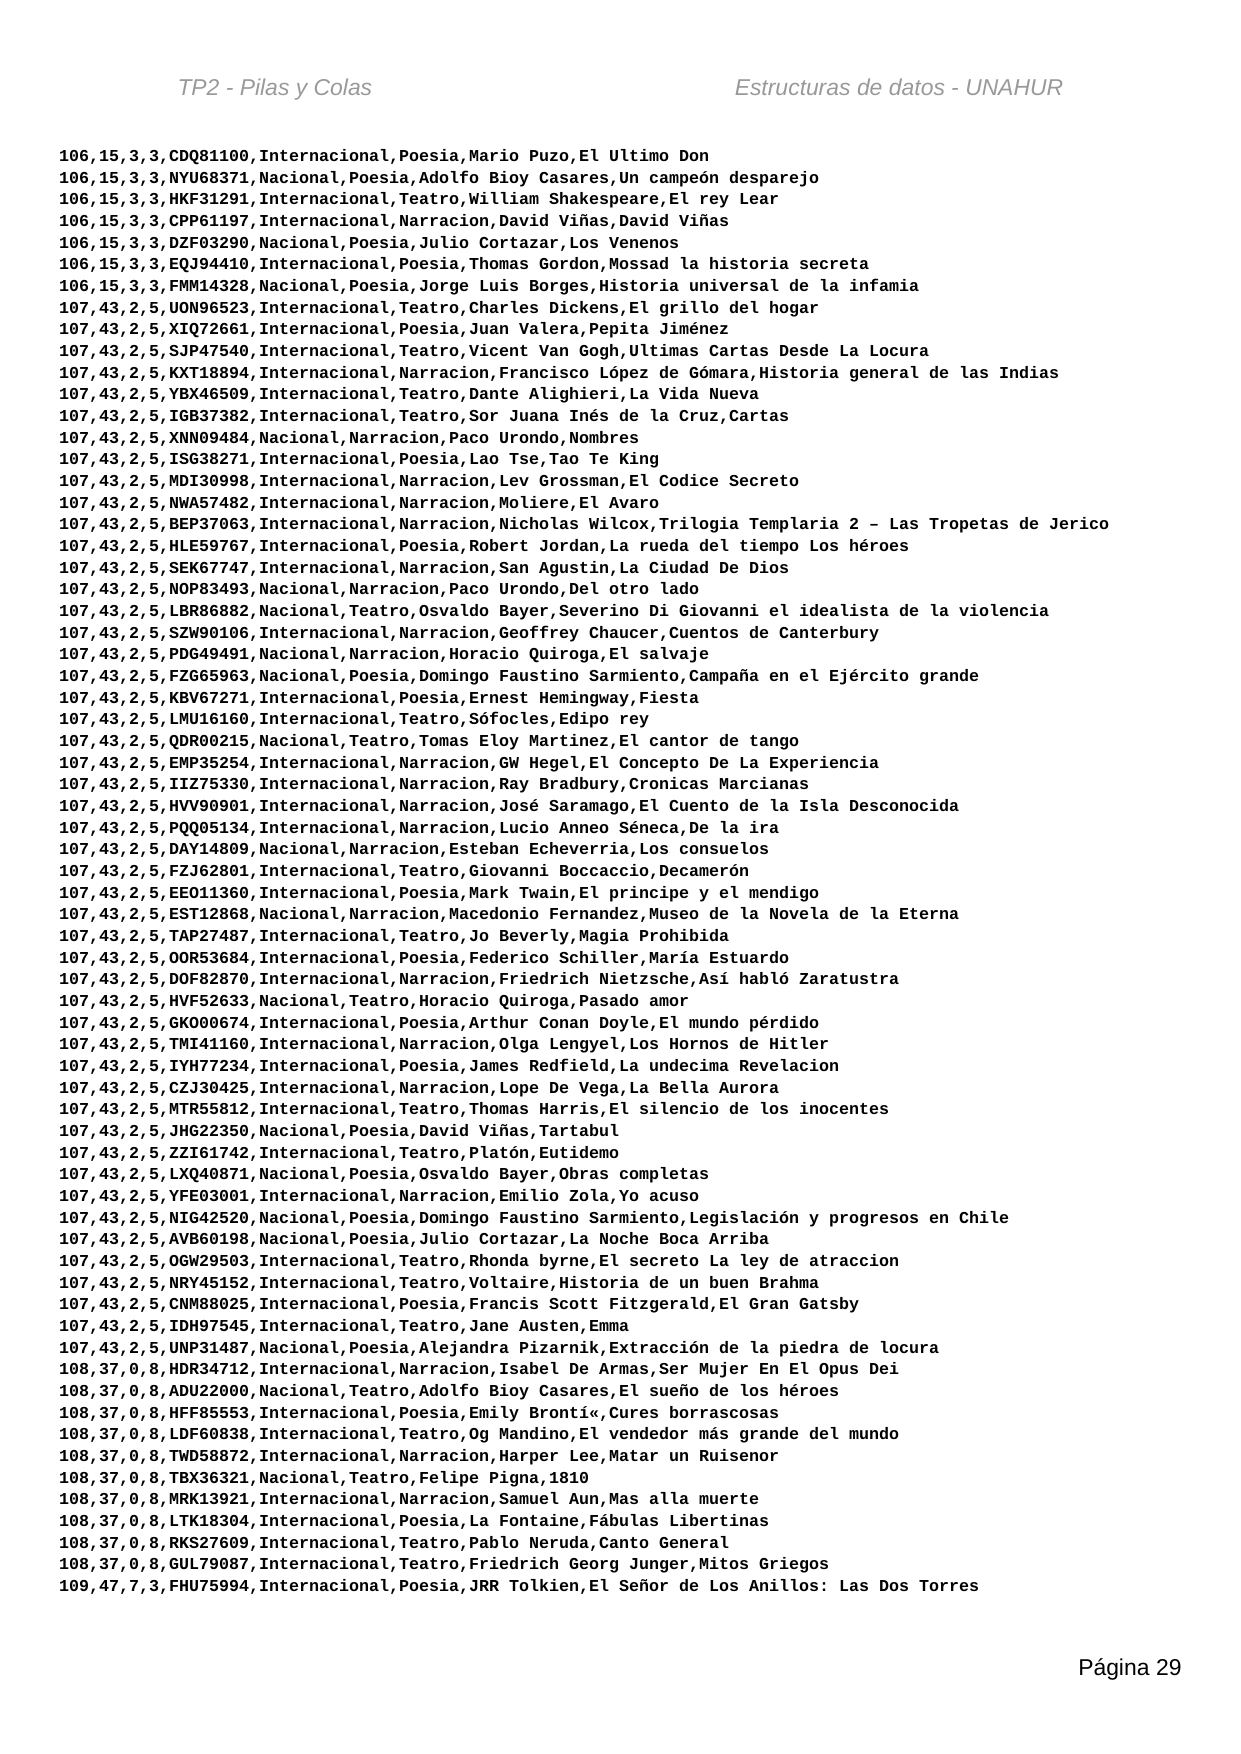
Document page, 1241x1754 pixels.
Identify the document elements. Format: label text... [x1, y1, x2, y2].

text 107,43,2,5,SEK67747,Internacional,Narracion,San Agustin,La Ciudad De Dios [59, 559, 1181, 578]
text 107,43,2,5,TAP27487,Internacional,Teatro,Jo Beverly,Magia Prohibida [59, 928, 1181, 946]
text 107,43,2,5,IIZ75330,Internacional,Narracion,Ray Bradbury,Cronicas Marcianas [59, 776, 1181, 795]
text 107,43,2,5,IYH77234,Internacional,Poesia,James Redfield,La undecima Revelacion [59, 1058, 1181, 1076]
text 106,15,3,3,DZF03290,Nacional,Poesia,Julio Cortazar,Los Venenos [59, 234, 1181, 253]
text 107,43,2,5,ZZI61742,Internacional,Teatro,Platón,Eutidemo [59, 1144, 1181, 1163]
text 107,43,2,5,YFE03001,Internacional,Narracion,Emilio Zola,Yo acuso [59, 1188, 1181, 1206]
text 108,37,0,8,GUL79087,Internacional,Teatro,Friedrich Georg Junger,Mitos Griegos [59, 1556, 1181, 1575]
text 108,37,0,8,LTK18304,Internacional,Poesia,La Fontaine,Fábulas Libertinas [59, 1513, 1181, 1531]
text 107,43,2,5,HVV90901,Internacional,Narracion,José Saramago,El Cuento de la Isla Desconocida [59, 798, 1181, 816]
text 107,43,2,5,OOR53684,Internacional,Poesia,Federico Schiller,María Estuardo [59, 949, 1181, 968]
text 107,43,2,5,NRY45152,Internacional,Teatro,Voltaire,Historia de un buen Brahma [59, 1274, 1181, 1293]
text 106,15,3,3,HKF31291,Internacional,Teatro,William Shakespeare,El rey Lear [59, 191, 1181, 210]
text 106,15,3,3,FMM14328,Nacional,Poesia,Jorge Luis Borges,Historia universal de la infamia [59, 278, 1181, 296]
text 108,37,0,8,HDR34712,Internacional,Narracion,Isabel De Armas,Ser Mujer En El Opus Dei [59, 1361, 1181, 1380]
text 107,43,2,5,BEP37063,Internacional,Narracion,Nicholas Wilcox,Trilogia Templaria 2 – Las Tropetas de Jerico [59, 516, 1181, 535]
text 109,47,7,3,FHU75994,Internacional,Poesia,JRR Tolkien,El Señor de Los Anillos: Las Dos Torres [59, 1578, 1181, 1596]
text 107,43,2,5,NWA57482,Internacional,Narracion,Moliere,El Avaro [59, 494, 1181, 513]
text 108,37,0,8,TWD58872,Internacional,Narracion,Harper Lee,Matar un Ruisenor [59, 1448, 1181, 1466]
text 107,43,2,5,FZG65963,Nacional,Poesia,Domingo Faustino Sarmiento,Campaña en el Ejército grande [59, 668, 1181, 686]
text 107,43,2,5,UNP31487,Nacional,Poesia,Alejandra Pizarnik,Extracción de la piedra de locura [59, 1339, 1181, 1358]
text 107,43,2,5,LXQ40871,Nacional,Poesia,Osvaldo Bayer,Obras completas [59, 1166, 1181, 1185]
text 107,43,2,5,XNN09484,Nacional,Narracion,Paco Urondo,Nombres [59, 429, 1181, 448]
text 107,43,2,5,KXT18894,Internacional,Narracion,Francisco López de Gómara,Historia general de las Indias [59, 364, 1181, 383]
text 107,43,2,5,SJP47540,Internacional,Teatro,Vicent Van Gogh,Ultimas Cartas Desde La Locura [59, 343, 1181, 361]
text 107,43,2,5,OGW29503,Internacional,Teatro,Rhonda byrne,El secreto La ley de atraccion [59, 1253, 1181, 1271]
text 107,43,2,5,TMI41160,Internacional,Narracion,Olga Lengyel,Los Hornos de Hitler [59, 1036, 1181, 1055]
text 108,37,0,8,TBX36321,Nacional,Teatro,Felipe Pigna,1810 [59, 1469, 1181, 1488]
text 108,37,0,8,LDF60838,Internacional,Teatro,Og Mandino,El vendedor más grande del mundo [59, 1426, 1181, 1445]
text 107,43,2,5,GKO00674,Internacional,Poesia,Arthur Conan Doyle,El mundo pérdido [59, 1014, 1181, 1033]
text 106,15,3,3,EQJ94410,Internacional,Poesia,Thomas Gordon,Mossad la historia secreta [59, 256, 1181, 275]
text 108,37,0,8,RKS27609,Internacional,Teatro,Pablo Neruda,Canto General [59, 1534, 1181, 1553]
text 107,43,2,5,LMU16160,Internacional,Teatro,Sófocles,Edipo rey [59, 711, 1181, 730]
text 107,43,2,5,CZJ30425,Internacional,Narracion,Lope De Vega,La Bella Aurora [59, 1079, 1181, 1098]
text 107,43,2,5,NOP83493,Nacional,Narracion,Paco Urondo,Del otro lado [59, 581, 1181, 600]
text 107,43,2,5,FZJ62801,Internacional,Teatro,Giovanni Boccaccio,Decamerón [59, 863, 1181, 881]
text 107,43,2,5,EEO11360,Internacional,Poesia,Mark Twain,El principe y el mendigo [59, 884, 1181, 903]
text 107,43,2,5,EMP35254,Internacional,Narracion,GW Hegel,El Concepto De La Experiencia [59, 754, 1181, 773]
text 106,15,3,3,CPP61197,Internacional,Narracion,David Viñas,David Viñas [59, 213, 1181, 231]
text 106,15,3,3,CDQ81100,Internacional,Poesia,Mario Puzo,El Ultimo Don [59, 148, 1181, 166]
text 107,43,2,5,AVB60198,Nacional,Poesia,Julio Cortazar,La Noche Boca Arriba [59, 1231, 1181, 1250]
text 107,43,2,5,IGB37382,Internacional,Teatro,Sor Juana Inés de la Cruz,Cartas [59, 408, 1181, 426]
text 107,43,2,5,EST12868,Nacional,Narracion,Macedonio Fernandez,Museo de la Novela de la Eterna [59, 906, 1181, 925]
text 108,37,0,8,MRK13921,Internacional,Narracion,Samuel Aun,Mas alla muerte [59, 1491, 1181, 1510]
text 107,43,2,5,UON96523,Internacional,Teatro,Charles Dickens,El grillo del hogar [59, 299, 1181, 318]
text 107,43,2,5,HLE59767,Internacional,Poesia,Robert Jordan,La rueda del tiempo Los héroes [59, 538, 1181, 556]
text 107,43,2,5,CNM88025,Internacional,Poesia,Francis Scott Fitzgerald,El Gran Gatsby [59, 1296, 1181, 1315]
text 107,43,2,5,NIG42520,Nacional,Poesia,Domingo Faustino Sarmiento,Legislación y progresos en Chile [59, 1209, 1181, 1228]
text 107,43,2,5,IDH97545,Internacional,Teatro,Jane Austen,Emma [59, 1318, 1181, 1336]
text 107,43,2,5,HVF52633,Nacional,Teatro,Horacio Quiroga,Pasado amor [59, 993, 1181, 1011]
text 107,43,2,5,SZW90106,Internacional,Narracion,Geoffrey Chaucer,Cuentos de Canterbury [59, 624, 1181, 643]
text 107,43,2,5,ISG38271,Internacional,Poesia,Lao Tse,Tao Te King [59, 451, 1181, 470]
text 107,43,2,5,YBX46509,Internacional,Teatro,Dante Alighieri,La Vida Nueva [59, 386, 1181, 405]
text 108,37,0,8,HFF85553,Internacional,Poesia,Emily Brontí«,Cures borrascosas [59, 1404, 1181, 1423]
text 106,15,3,3,NYU68371,Nacional,Poesia,Adolfo Bioy Casares,Un campeón desparejo [59, 169, 1181, 188]
text 108,37,0,8,ADU22000,Nacional,Teatro,Adolfo Bioy Casares,El sueño de los héroes [59, 1383, 1181, 1401]
text 107,43,2,5,KBV67271,Internacional,Poesia,Ernest Hemingway,Fiesta [59, 689, 1181, 708]
text 107,43,2,5,DOF82870,Internacional,Narracion,Friedrich Nietzsche,Así­ habló Zaratustra [59, 971, 1181, 990]
text 107,43,2,5,JHG22350,Nacional,Poesia,David Viñas,Tartabul [59, 1123, 1181, 1141]
text 107,43,2,5,DAY14809,Nacional,Narracion,Esteban Echeverria,Los consuelos [59, 841, 1181, 860]
text 107,43,2,5,LBR86882,Nacional,Teatro,Osvaldo Bayer,Severino Di Giovanni el idealista de la violencia [59, 603, 1181, 621]
text 107,43,2,5,XIQ72661,Internacional,Poesia,Juan Valera,Pepita Jiménez [59, 321, 1181, 340]
text 107,43,2,5,QDR00215,Nacional,Teatro,Tomas Eloy Martinez,El cantor de tango [59, 733, 1181, 751]
text 107,43,2,5,PQQ05134,Internacional,Narracion,Lucio Anneo Séneca,De la ira [59, 819, 1181, 838]
text 107,43,2,5,PDG49491,Nacional,Narracion,Horacio Quiroga,El salvaje [59, 646, 1181, 665]
text 107,43,2,5,MTR55812,Internacional,Teatro,Thomas Harris,El silencio de los inocentes [59, 1101, 1181, 1120]
text 107,43,2,5,MDI30998,Internacional,Narracion,Lev Grossman,El Codice Secreto [59, 473, 1181, 491]
